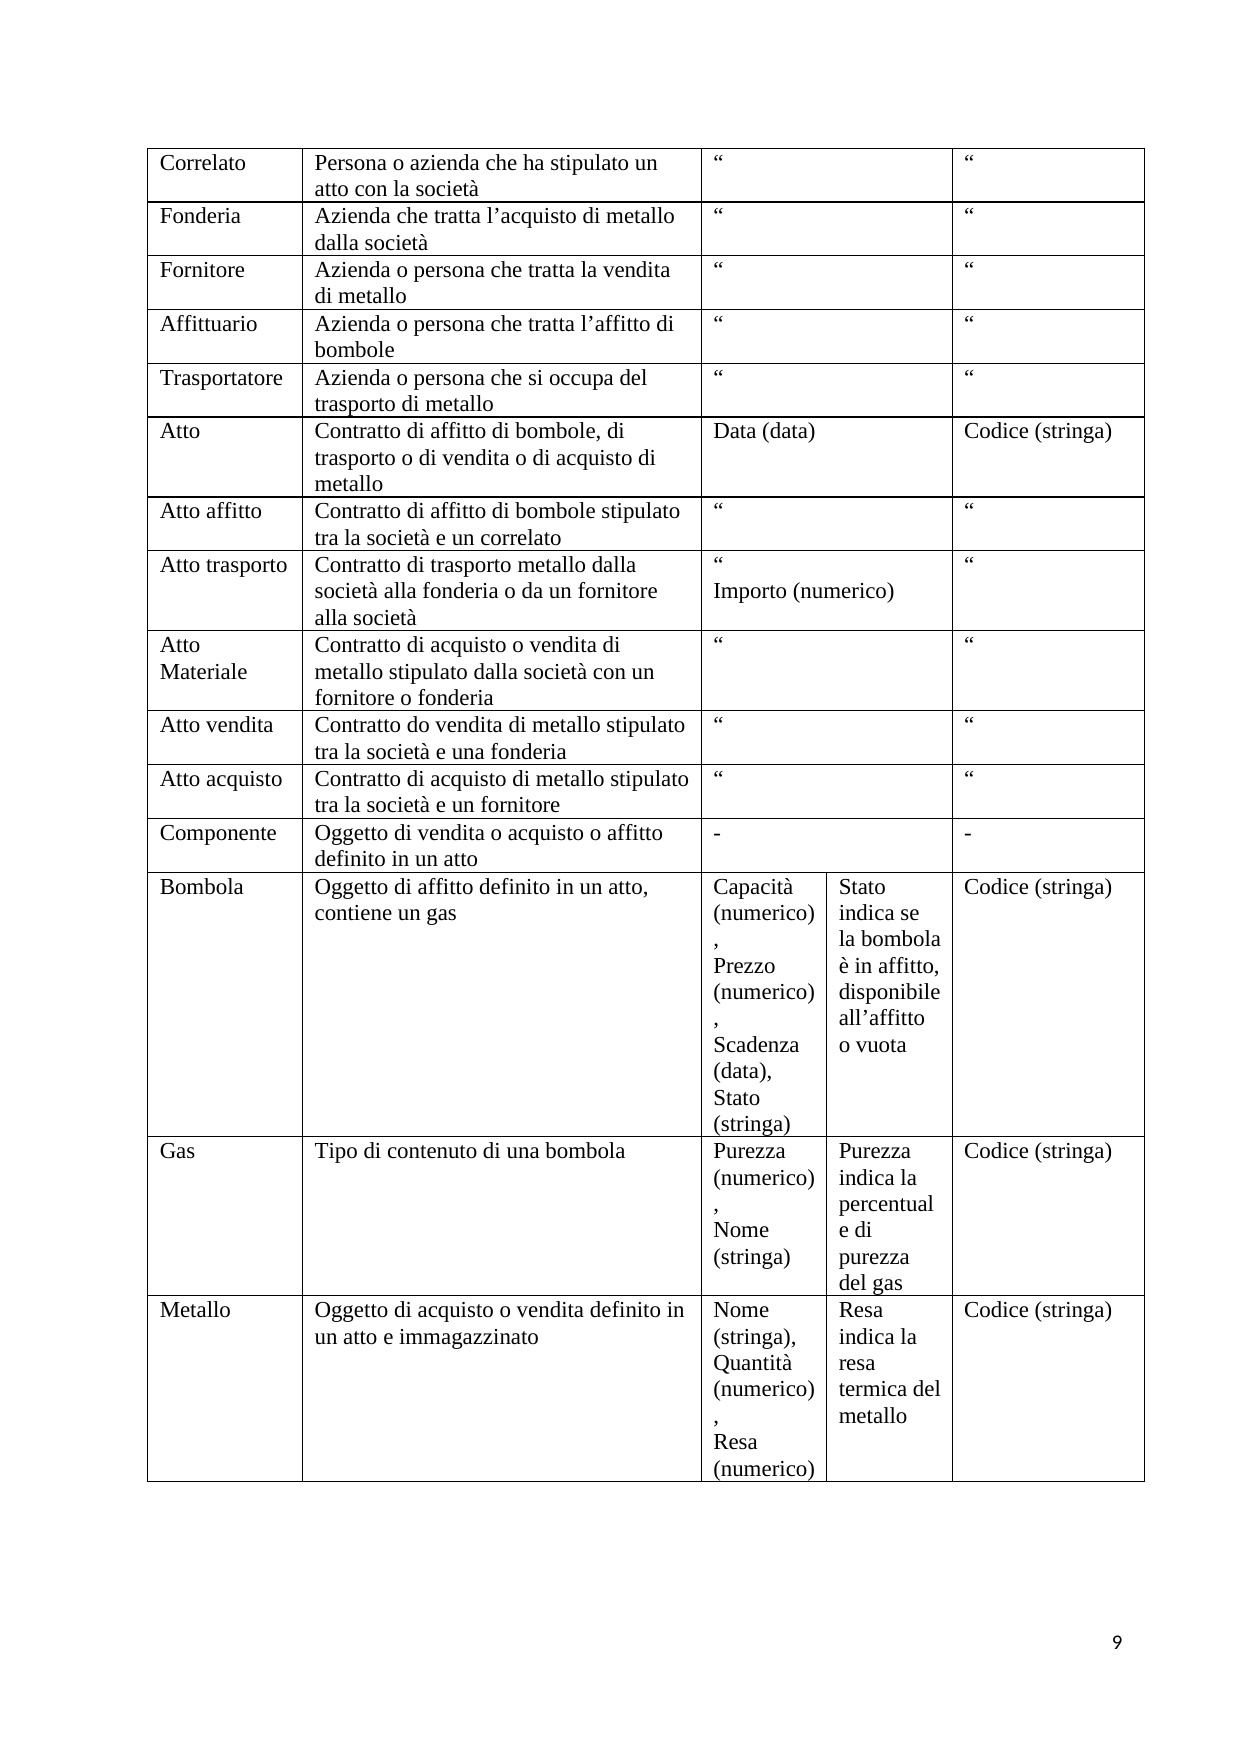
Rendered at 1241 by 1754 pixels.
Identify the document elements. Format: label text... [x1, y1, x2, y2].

table_cell “ [953, 498, 1144, 550]
table_cell Correlato [148, 149, 302, 201]
table_cell “ [702, 310, 952, 363]
table_cell Atto Materiale [148, 631, 302, 710]
table_cell Oggetto di vendita o acquisto o affitto definito in un atto [303, 819, 701, 872]
table_cell Atto acquisto [148, 765, 302, 818]
table_cell “ [702, 631, 952, 710]
table_cell Contratto di acquisto di metallo stipulato tra la società e un fornitore [303, 765, 701, 818]
table_cell Atto affitto [148, 498, 302, 550]
table_cell Contratto di affitto di bombole stipulato tra la società e un correlato [303, 498, 701, 550]
table_cell Codice (stringa) [953, 418, 1144, 496]
table_cell Nome (stringa), Quantità (numerico), Resa (numerico) [702, 1296, 826, 1481]
table_cell Atto trasporto [148, 551, 302, 630]
table_cell Data (data) [702, 418, 952, 496]
table_cell “ Importo (numerico) [702, 551, 952, 630]
table_cell “ [953, 310, 1144, 363]
table_cell Atto [148, 418, 302, 496]
table_cell Componente [148, 819, 302, 872]
table_cell Metallo [148, 1296, 302, 1481]
table_cell Tipo di contenuto di una bombola [303, 1137, 701, 1295]
table_cell Azienda o persona che si occupa del trasporto di metallo [303, 364, 701, 416]
table_cell “ [953, 631, 1144, 710]
table_cell “ [702, 765, 952, 818]
table_cell “ [953, 256, 1144, 309]
table_cell Codice (stringa) [953, 1137, 1144, 1295]
table_cell “ [953, 203, 1144, 255]
table_cell Fornitore [148, 256, 302, 309]
table_cell - [953, 819, 1144, 872]
table_cell Persona o azienda che ha stipulato un atto con la società [303, 149, 701, 201]
table_cell Purezza (numerico), Nome (stringa) [702, 1137, 826, 1295]
table_cell “ [702, 498, 952, 550]
table_cell “ [702, 711, 952, 764]
table_cell Affittuario [148, 310, 302, 363]
table_cell Bombola [148, 873, 302, 1136]
table_cell “ [953, 364, 1144, 416]
table_cell Oggetto di affitto definito in un atto, contiene un gas [303, 873, 701, 1136]
table_cell Resa indica la resa termica del metallo [827, 1296, 952, 1481]
table_cell “ [702, 364, 952, 416]
table_cell Azienda che tratta l’acquisto di metallo dalla società [303, 203, 701, 255]
table_cell “ [953, 711, 1144, 764]
table_cell Contratto do vendita di metallo stipulato tra la società e una fonderia [303, 711, 701, 764]
table_cell Purezza indica la percentuale di purezza del gas [827, 1137, 952, 1295]
table_cell Oggetto di acquisto o vendita definito in un atto e immagazzinato [303, 1296, 701, 1481]
table_cell Azienda o persona che tratta la vendita di metallo [303, 256, 701, 309]
table_cell Contratto di trasporto metallo dalla società alla fonderia o da un fornitore alla società [303, 551, 701, 630]
table_cell Codice (stringa) [953, 1296, 1144, 1481]
table_cell Trasportatore [148, 364, 302, 416]
table_cell “ [702, 203, 952, 255]
table_cell “ [953, 765, 1144, 818]
table_cell Contratto di affitto di bombole, di trasporto o di vendita o di acquisto di metallo [303, 418, 701, 496]
table_cell Gas [148, 1137, 302, 1295]
table_cell Capacità (numerico), Prezzo (numerico), Scadenza (data), Stato (stringa) [702, 873, 826, 1136]
table_cell - [702, 819, 952, 872]
table_cell “ [953, 551, 1144, 630]
table_cell “ [702, 149, 952, 201]
table_cell Atto vendita [148, 711, 302, 764]
table_cell Contratto di acquisto o vendita di metallo stipulato dalla società con un fornitore o fonderia [303, 631, 701, 710]
table_cell Codice (stringa) [953, 873, 1144, 1136]
table_cell “ [953, 149, 1144, 201]
table_cell Stato indica se la bombola è in affitto, disponibile all’affitto o vuota [827, 873, 952, 1136]
table_cell Fonderia [148, 203, 302, 255]
table_cell Azienda o persona che tratta l’affitto di bombole [303, 310, 701, 363]
table_cell “ [702, 256, 952, 309]
